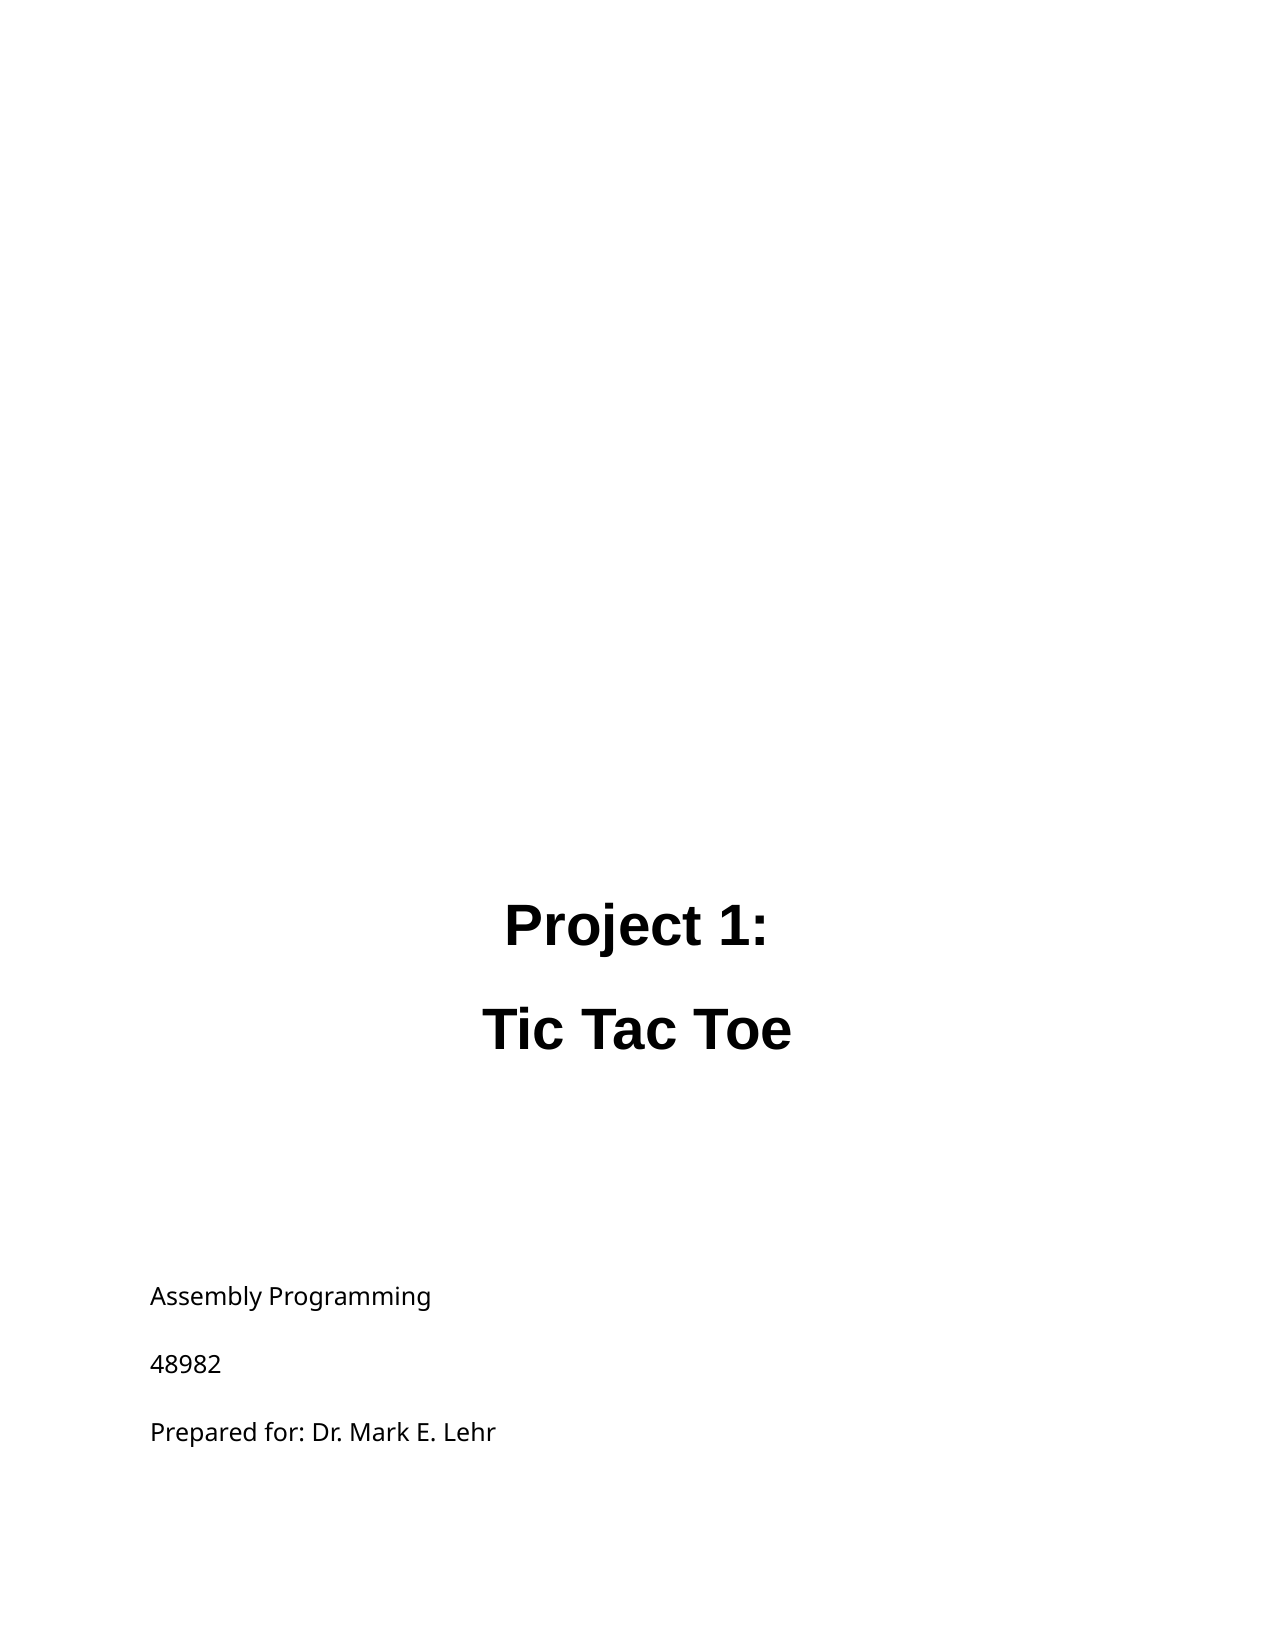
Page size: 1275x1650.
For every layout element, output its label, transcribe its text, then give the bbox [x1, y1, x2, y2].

title Project 1: [150, 890, 1125, 957]
text 48982 [150, 1347, 1125, 1381]
title Tic Tac Toe [150, 995, 1125, 1062]
text Prepared for: Dr. Mark E. Lehr [150, 1415, 1125, 1449]
text Assembly Programming [150, 1279, 1125, 1313]
